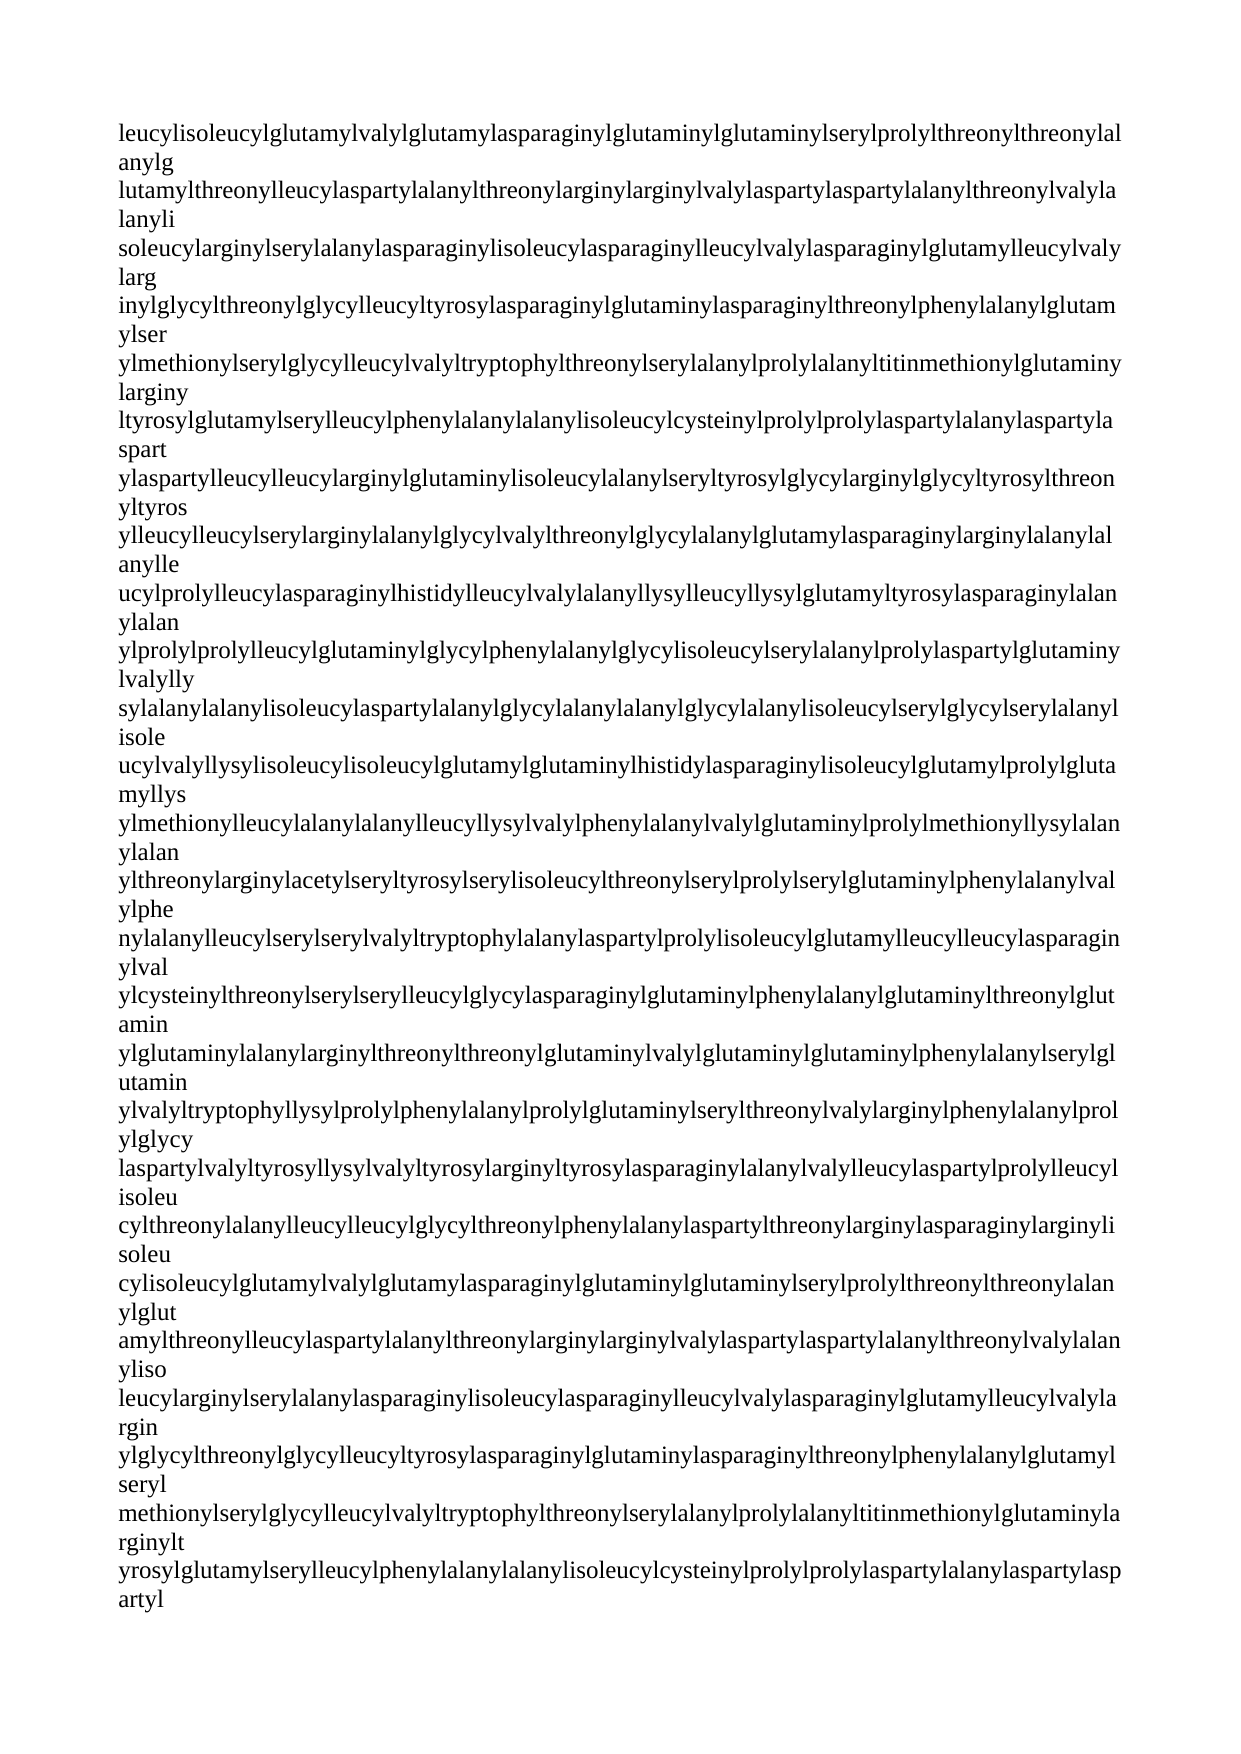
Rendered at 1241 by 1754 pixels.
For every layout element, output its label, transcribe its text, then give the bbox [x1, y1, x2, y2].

text leucylisoleucylglutamylvalylglutamylasparaginylglutaminylglutaminylserylprolylthreonylthreonylalanylg lutamylthreonylleucylaspartylalanylthreonylarginylarginylvalylaspartylaspartylalanylthreonylvalylalanyli soleucylarginylserylalanylasparaginylisoleucylasparaginylleucylvalylasparaginylglutamylleucylvalylarg inylglycylthreonylglycylleucyltyrosylasparaginylglutaminylasparaginylthreonylphenylalanylglutamylser ylmethionylserylglycylleucylvalyltryptophylthreonylserylalanylprolylalanyltitinmethionylglutaminylarginy ltyrosylglutamylserylleucylphenylalanylalanylisoleucylcysteinylprolylprolylaspartylalanylaspartylaspart ylaspartylleucylleucylarginylglutaminylisoleucylalanylseryltyrosylglycylarginylglycyltyrosylthreonyltyros ylleucylleucylserylarginylalanylglycylvalylthreonylglycylalanylglutamylasparaginylarginylalanylalanylle ucylprolylleucylasparaginylhistidylleucylvalylalanyllysylleucyllysylglutamyltyrosylasparaginylalanylalan ylprolylprolylleucylglutaminylglycylphenylalanylglycylisoleucylserylalanylprolylaspartylglutaminylvalylly sylalanylalanylisoleucylaspartylalanylglycylalanylalanylglycylalanylisoleucylserylglycylserylalanylisole ucylvalyllysylisoleucylisoleucylglutamylglutaminylhistidylasparaginylisoleucylglutamylprolylglutamyllys ylmethionylleucylalanylalanylleucyllysylvalylphenylalanylvalylglutaminylprolylmethionyllysylalanylalan ylthreonylarginylacetylseryltyrosylserylisoleucylthreonylserylprolylserylglutaminylphenylalanylvalylphe nylalanylleucylserylserylvalyltryptophylalanylaspartylprolylisoleucylglutamylleucylleucylasparaginylval ylcysteinylthreonylserylserylleucylglycylasparaginylglutaminylphenylalanylglutaminylthreonylglutamin ylglutaminylalanylarginylthreonylthreonylglutaminylvalylglutaminylglutaminylphenylalanylserylglutamin ylvalyltryptophyllysylprolylphenylalanylprolylglutaminylserylthreonylvalylarginylphenylalanylprolylglycy laspartylvalyltyrosyllysylvalyltyrosylarginyltyrosylasparaginylalanylvalylleucylaspartylprolylleucylisoleu cylthreonylalanylleucylleucylglycylthreonylphenylalanylaspartylthreonylarginylasparaginylarginylisoleu cylisoleucylglutamylvalylglutamylasparaginylglutaminylglutaminylserylprolylthreonylthreonylalanylglut amylthreonylleucylaspartylalanylthreonylarginylarginylvalylaspartylaspartylalanylthreonylvalylalanyliso leucylarginylserylalanylasparaginylisoleucylasparaginylleucylvalylasparaginylglutamylleucylvalylargin ylglycylthreonylglycylleucyltyrosylasparaginylglutaminylasparaginylthreonylphenylalanylglutamylseryl methionylserylglycylleucylvalyltryptophylthreonylserylalanylprolylalanyltitinmethionylglutaminylarginylt yrosylglutamylserylleucylphenylalanylalanylisoleucylcysteinylprolylprolylaspartylalanylaspartylaspartyl [118, 118, 1122, 1613]
